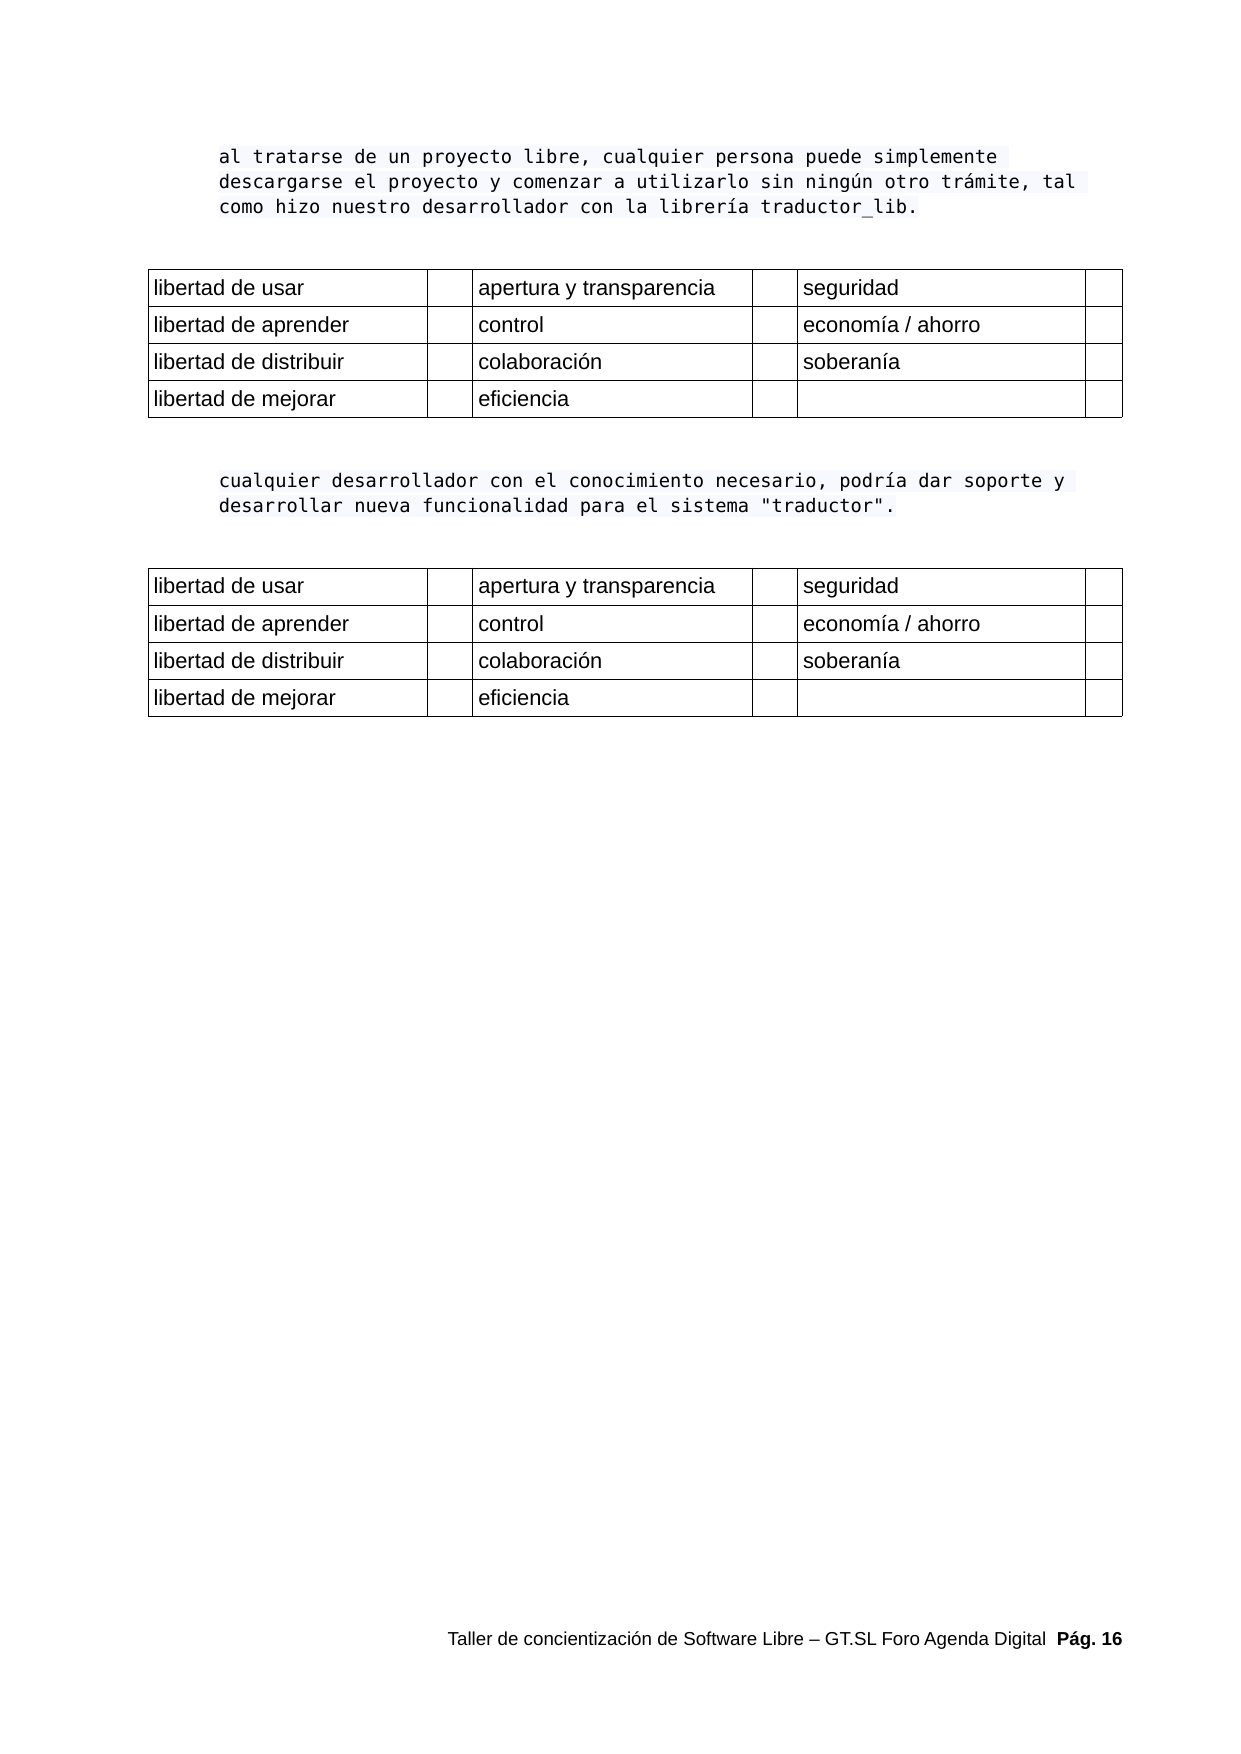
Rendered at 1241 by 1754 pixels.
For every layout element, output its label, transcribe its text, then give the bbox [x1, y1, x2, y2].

table_cell [1086, 381, 1122, 417]
table_cell [1086, 307, 1122, 343]
text cualquier desarrollador con el conocimiento necesario, podría dar soporte y desarrollar nueva funcionalidad para el sistema "traductor". [219, 467, 1122, 517]
table_cell [753, 344, 797, 380]
table_cell control [473, 307, 752, 343]
table_header libertad de usar [149, 569, 427, 605]
table_cell [428, 307, 472, 343]
table_cell [798, 381, 1085, 417]
table_cell economía / ahorro [798, 307, 1085, 343]
table_cell [428, 643, 472, 679]
table_cell [1086, 606, 1122, 642]
table_cell soberanía [798, 344, 1085, 380]
table_cell [428, 606, 472, 642]
table_cell [753, 307, 797, 343]
table_cell [753, 643, 797, 679]
table_cell libertad de distribuir [149, 643, 427, 679]
table_cell soberanía [798, 643, 1085, 679]
table_header [428, 569, 472, 605]
table_cell eficiencia [473, 381, 752, 417]
table_cell [753, 606, 797, 642]
table_header seguridad [798, 569, 1085, 605]
table_cell libertad de mejorar [149, 381, 427, 417]
table_header [428, 270, 472, 306]
table_cell libertad de mejorar [149, 680, 427, 716]
table_cell [1086, 344, 1122, 380]
table_header apertura y transparencia [473, 270, 752, 306]
table_header [753, 270, 797, 306]
table_cell [753, 381, 797, 417]
table_cell [753, 680, 797, 716]
table_cell [428, 344, 472, 380]
table_cell libertad de distribuir [149, 344, 427, 380]
table_header libertad de usar [149, 270, 427, 306]
table_cell [1086, 680, 1122, 716]
table_header [1086, 270, 1122, 306]
table_cell eficiencia [473, 680, 752, 716]
table_header seguridad [798, 270, 1085, 306]
table_header [753, 569, 797, 605]
table_header [1086, 569, 1122, 605]
table_cell libertad de aprender [149, 307, 427, 343]
table_cell control [473, 606, 752, 642]
text al tratarse de un proyecto libre, cualquier persona puede simplemente descargarse el proyecto y comenzar a utilizarlo sin ningún otro trámite, tal como hizo nuestro desarrollador con la librería traductor_lib. [219, 143, 1122, 218]
table_cell [798, 680, 1085, 716]
table_header apertura y transparencia [473, 569, 752, 605]
table_cell economía / ahorro [798, 606, 1085, 642]
table_cell [428, 381, 472, 417]
table_cell colaboración [473, 344, 752, 380]
table_cell libertad de aprender [149, 606, 427, 642]
table_cell colaboración [473, 643, 752, 679]
table_cell [1086, 643, 1122, 679]
table_cell [428, 680, 472, 716]
